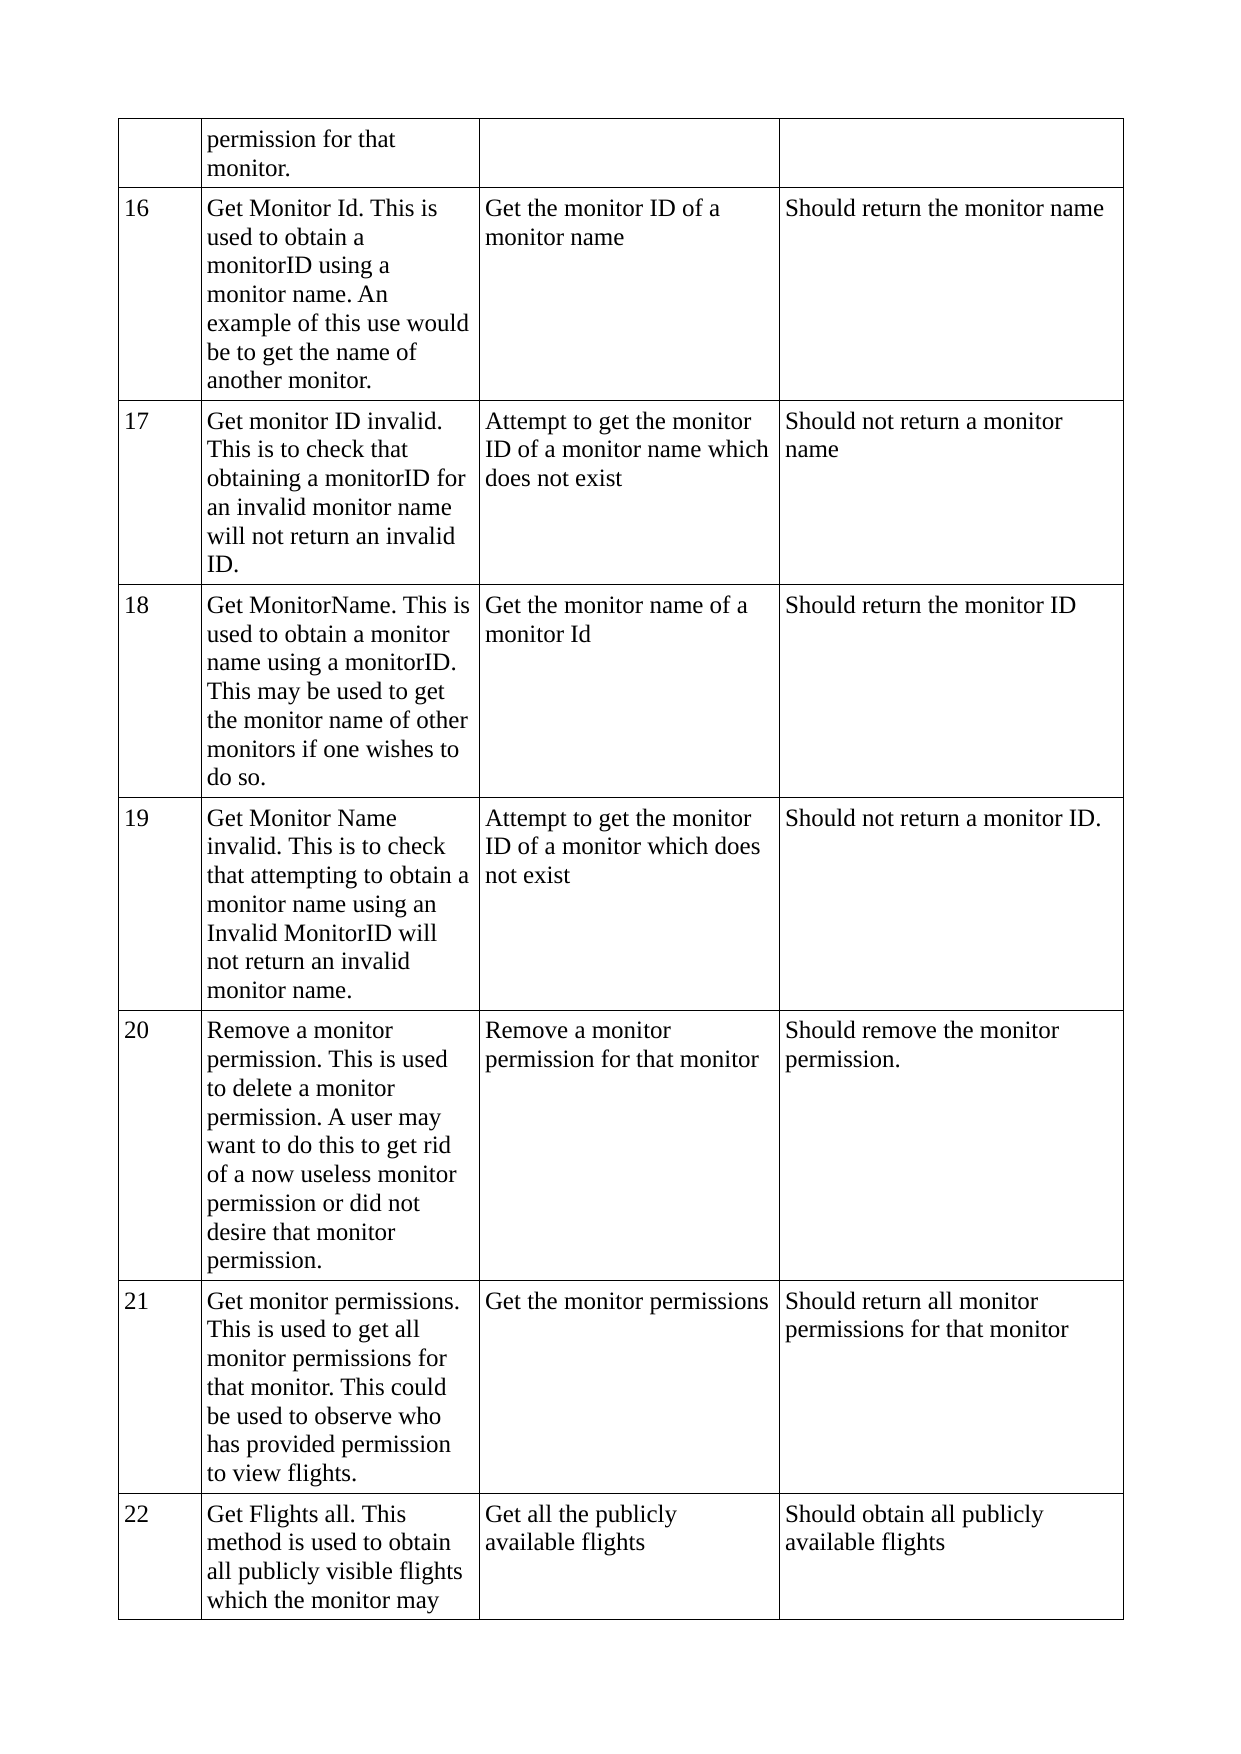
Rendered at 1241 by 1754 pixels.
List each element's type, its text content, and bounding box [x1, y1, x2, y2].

table_cell Should return the monitor name [780, 188, 1123, 400]
table_cell Should return all monitor permissions for that monitor [780, 1281, 1123, 1493]
table_cell Should remove the monitor permission. [780, 1011, 1123, 1280]
table_cell 18 [119, 585, 201, 797]
table_cell Get Monitor Name invalid. This is to check that attempting to obtain a monitor name using an Invalid MonitorID will not return an invalid monitor name. [202, 798, 479, 1010]
table_cell 20 [119, 1011, 201, 1280]
table_cell Get all the publicly available flights [480, 1494, 779, 1619]
table_cell Get the monitor ID of a monitor name [480, 188, 779, 400]
table_cell Get the monitor permissions [480, 1281, 779, 1493]
table_cell Get monitor permissions. This is used to get all monitor permissions for that monitor. This could be used to observe who has provided permission to view flights. [202, 1281, 479, 1493]
table_cell 22 [119, 1494, 201, 1619]
table_cell Should obtain all publicly available flights [780, 1494, 1123, 1619]
table_cell 16 [119, 188, 201, 400]
table_cell 17 [119, 401, 201, 584]
table_cell Should not return a monitor name [780, 401, 1123, 584]
table_cell Get the monitor name of a monitor Id [480, 585, 779, 797]
table_cell Get monitor ID invalid. This is to check that obtaining a monitorID for an invalid monitor name will not return an invalid ID. [202, 401, 479, 584]
table_cell [480, 119, 779, 187]
table_cell Attempt to get the monitor ID of a monitor name which does not exist [480, 401, 779, 584]
table_cell [780, 119, 1123, 187]
table_cell [119, 119, 201, 187]
table_cell Remove a monitor permission for that monitor [480, 1011, 779, 1280]
table_cell Should not return a monitor ID. [780, 798, 1123, 1010]
table_cell Get Flights all. This method is used to obtain all publicly visible flights which the monitor may [202, 1494, 479, 1619]
table_cell 19 [119, 798, 201, 1010]
table_cell Get Monitor Id. This is used to obtain a monitorID using a monitor name. An example of this use would be to get the name of another monitor. [202, 188, 479, 400]
table_cell Get MonitorName. This is used to obtain a monitor name using a monitorID. This may be used to get the monitor name of other monitors if one wishes to do so. [202, 585, 479, 797]
table_cell Attempt to get the monitor ID of a monitor which does not exist [480, 798, 779, 1010]
table_cell permission for that monitor. [202, 119, 479, 187]
table_cell Should return the monitor ID [780, 585, 1123, 797]
table_cell Remove a monitor permission. This is used to delete a monitor permission. A user may want to do this to get rid of a now useless monitor permission or did not desire that monitor permission. [202, 1011, 479, 1280]
table_cell 21 [119, 1281, 201, 1493]
